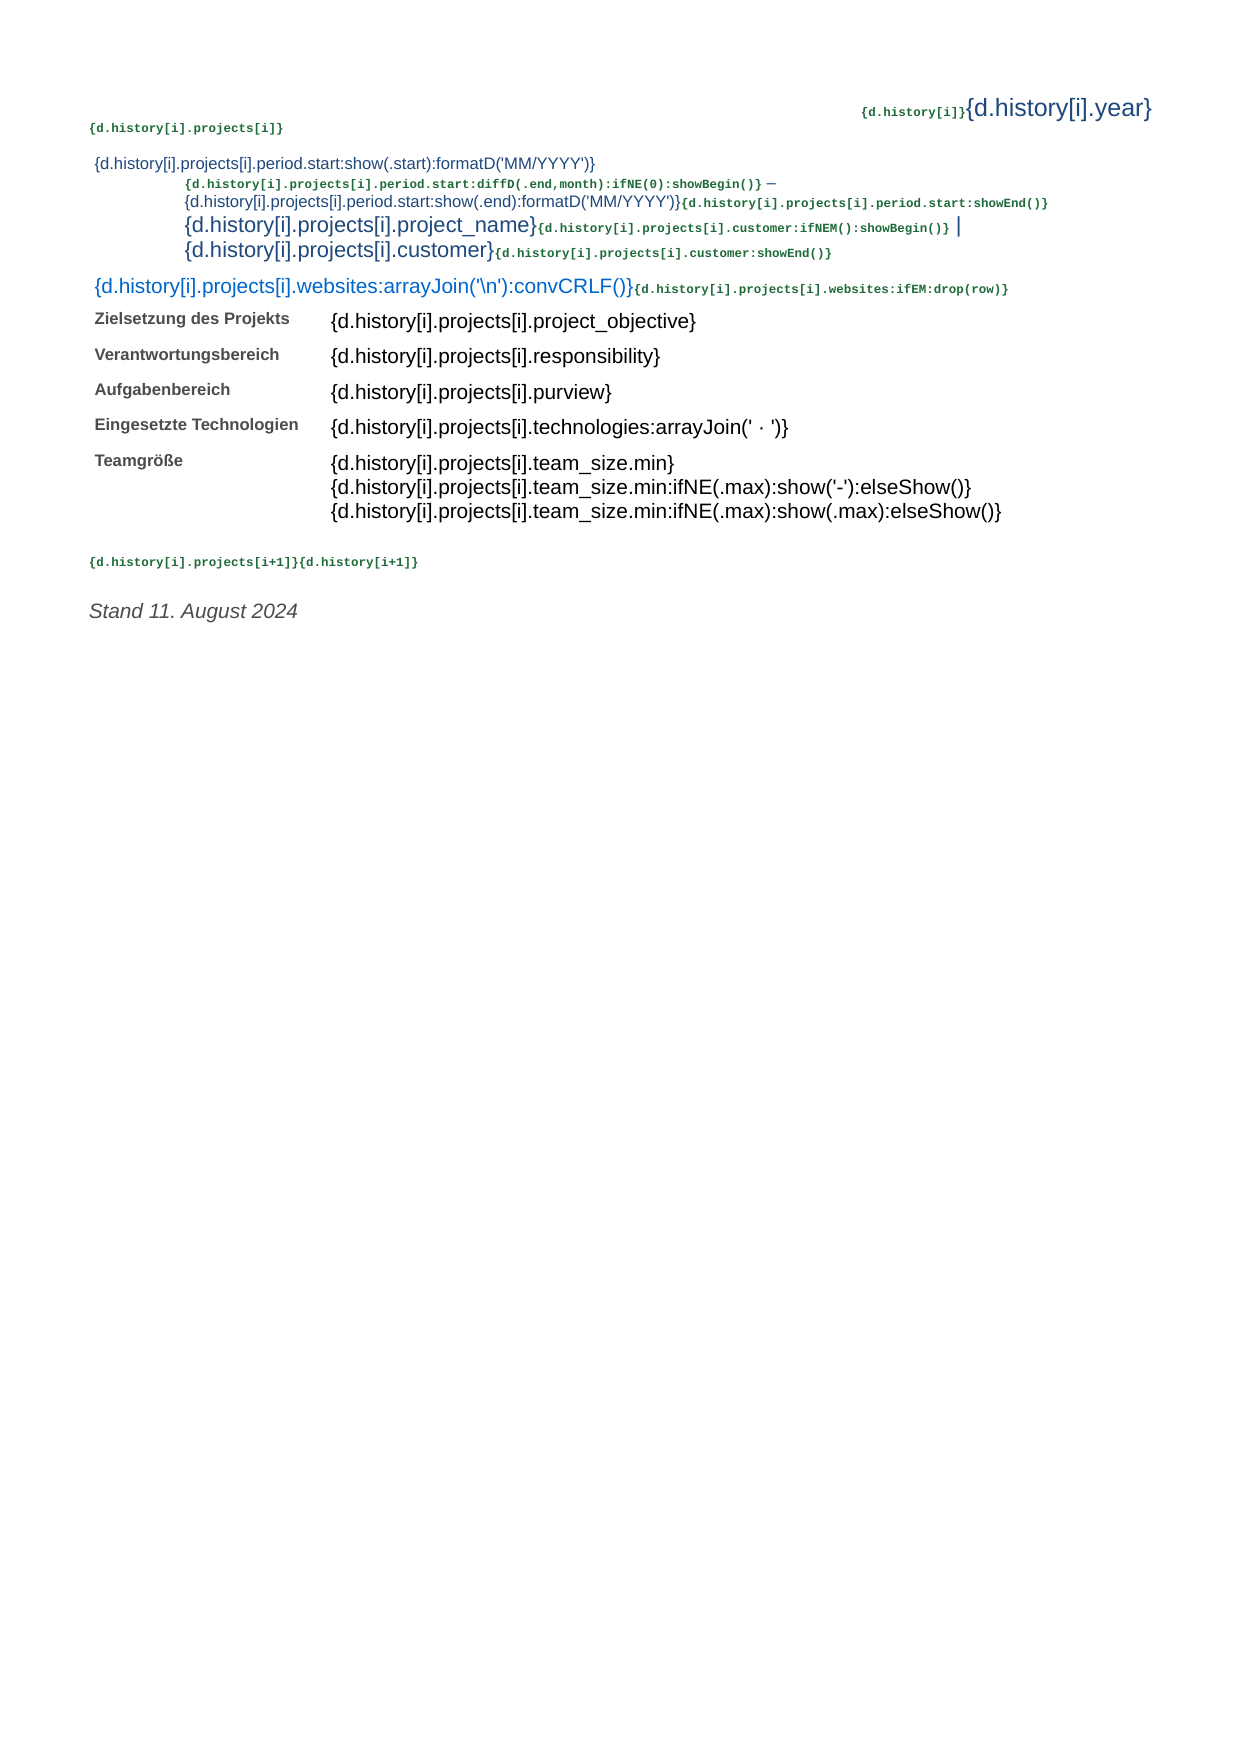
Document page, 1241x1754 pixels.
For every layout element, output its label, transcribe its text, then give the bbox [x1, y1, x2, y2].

text {d.history[i]}{d.history[i].year} [88, 93, 1152, 122]
table_cell Teamgröße [89, 445, 325, 528]
table_cell {d.history[i].projects[i].project_objective} [325, 303, 1152, 339]
table_cell {d.history[i].projects[i].responsibility} [325, 339, 1152, 374]
table_cell Eingesetzte Technologien [89, 410, 325, 445]
table_cell {d.history[i].projects[i].team_size.min}{d.history[i].projects[i].team_size.min:ifNE(.max):show('-'):elseShow()}{d.history[i].projects[i].team_size.min:ifNE(.max):show(.max):elseShow()} [325, 445, 1152, 528]
table_cell {d.history[i].projects[i].purview} [325, 374, 1152, 409]
table_cell Verantwortungsbereich [89, 339, 325, 374]
table_cell Aufgabenbereich [89, 374, 325, 409]
table_cell Zielsetzung des Projekts [89, 303, 325, 339]
text Stand 11. August 2024 [88, 599, 1152, 623]
table_cell {d.history[i].projects[i].websites:arrayJoin('\n'):convCRLF()}{d.history[i].projects[i].websites:ifEM:drop(row)} [89, 268, 1152, 303]
text {d.history[i].projects[i]} [88, 122, 1152, 136]
text {d.history[i].projects[i+1]}{d.history[i+1]} [88, 556, 1152, 570]
table_header {d.history[i].projects[i].period.start:show(.start):formatD('MM/YYYY')}{d.history[i].projects[i].period.start:diffD(.end,month):ifNE(0):showBegin()} – {d.history[i].projects[i].period.start:show(.end):formatD('MM/YYYY')}{d.history[i].projects[i].period.start:showEnd()} {d.history[i].projects[i].project_name}{d.history[i].projects[i].customer:ifNEM():showBegin()} | {d.history[i].projects[i].customer}{d.history[i].projects[i].customer:showEnd()} [89, 136, 1152, 268]
table_cell {d.history[i].projects[i].technologies:arrayJoin(' · ')} [325, 410, 1152, 445]
